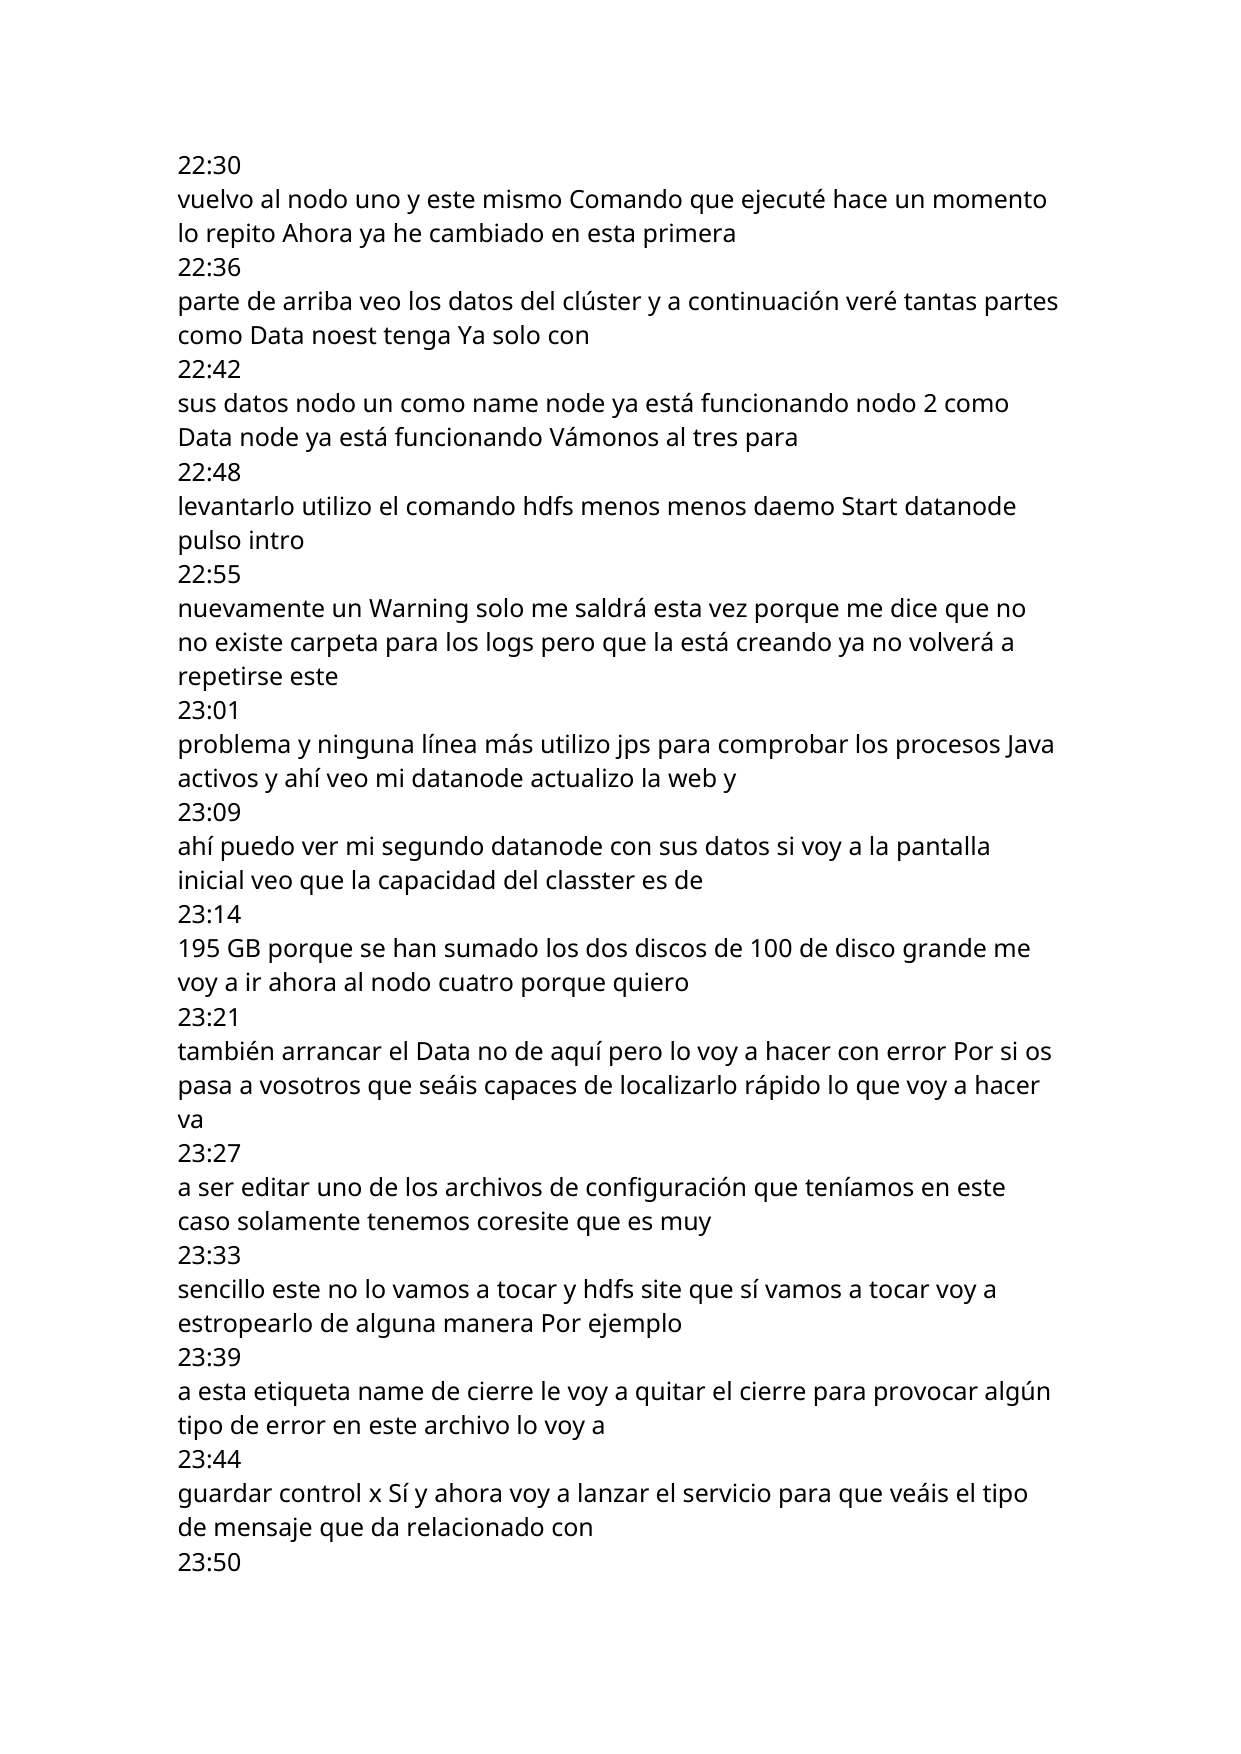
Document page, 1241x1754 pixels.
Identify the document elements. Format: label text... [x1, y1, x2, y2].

text también arrancar el Data no de aquí pero lo voy a hacer con error Por si os pasa a vosotros que seáis capaces de localizarlo rápido lo que voy a hacer va [177, 1033, 1063, 1135]
text 23:27 [177, 1135, 1063, 1169]
text 23:01 [177, 693, 1063, 727]
text nuevamente un Warning solo me saldrá esta vez porque me dice que no no existe carpeta para los logs pero que la está creando ya no volverá a repetirse este [177, 590, 1063, 693]
text 195 GB porque se han sumado los dos discos de 100 de disco grande me voy a ir ahora al nodo cuatro porque quiero [177, 931, 1063, 999]
text problema y ninguna línea más utilizo jps para comprobar los procesos Java activos y ahí veo mi datanode actualizo la web y [177, 727, 1063, 795]
text 23:33 [177, 1238, 1063, 1272]
text vuelvo al nodo uno y este mismo Comando que ejecuté hace un momento lo repito Ahora ya he cambiado en esta primera [177, 182, 1063, 250]
text 22:55 [177, 556, 1063, 590]
text 23:44 [177, 1442, 1063, 1476]
text 22:36 [177, 250, 1063, 284]
text guardar control x Sí y ahora voy a lanzar el servicio para que veáis el tipo de mensaje que da relacionado con [177, 1476, 1063, 1544]
text 22:30 [177, 148, 1063, 182]
text levantarlo utilizo el comando hdfs menos menos daemo Start datanode pulso intro [177, 488, 1063, 556]
text 23:39 [177, 1340, 1063, 1374]
text sus datos nodo un como name node ya está funcionando nodo 2 como Data node ya está funcionando Vámonos al tres para [177, 386, 1063, 454]
text 23:14 [177, 897, 1063, 931]
text a esta etiqueta name de cierre le voy a quitar el cierre para provocar algún tipo de error en este archivo lo voy a [177, 1374, 1063, 1442]
text ahí puedo ver mi segundo datanode con sus datos si voy a la pantalla inicial veo que la capacidad del classter es de [177, 829, 1063, 897]
text 23:09 [177, 795, 1063, 829]
text a ser editar uno de los archivos de configuración que teníamos en este caso solamente tenemos coresite que es muy [177, 1169, 1063, 1238]
text sencillo este no lo vamos a tocar y hdfs site que sí vamos a tocar voy a estropearlo de alguna manera Por ejemplo [177, 1272, 1063, 1340]
text 22:42 [177, 352, 1063, 386]
text parte de arriba veo los datos del clúster y a continuación veré tantas partes como Data noest tenga Ya solo con [177, 284, 1063, 352]
text 22:48 [177, 454, 1063, 488]
text 23:50 [177, 1544, 1063, 1578]
text 23:21 [177, 999, 1063, 1033]
